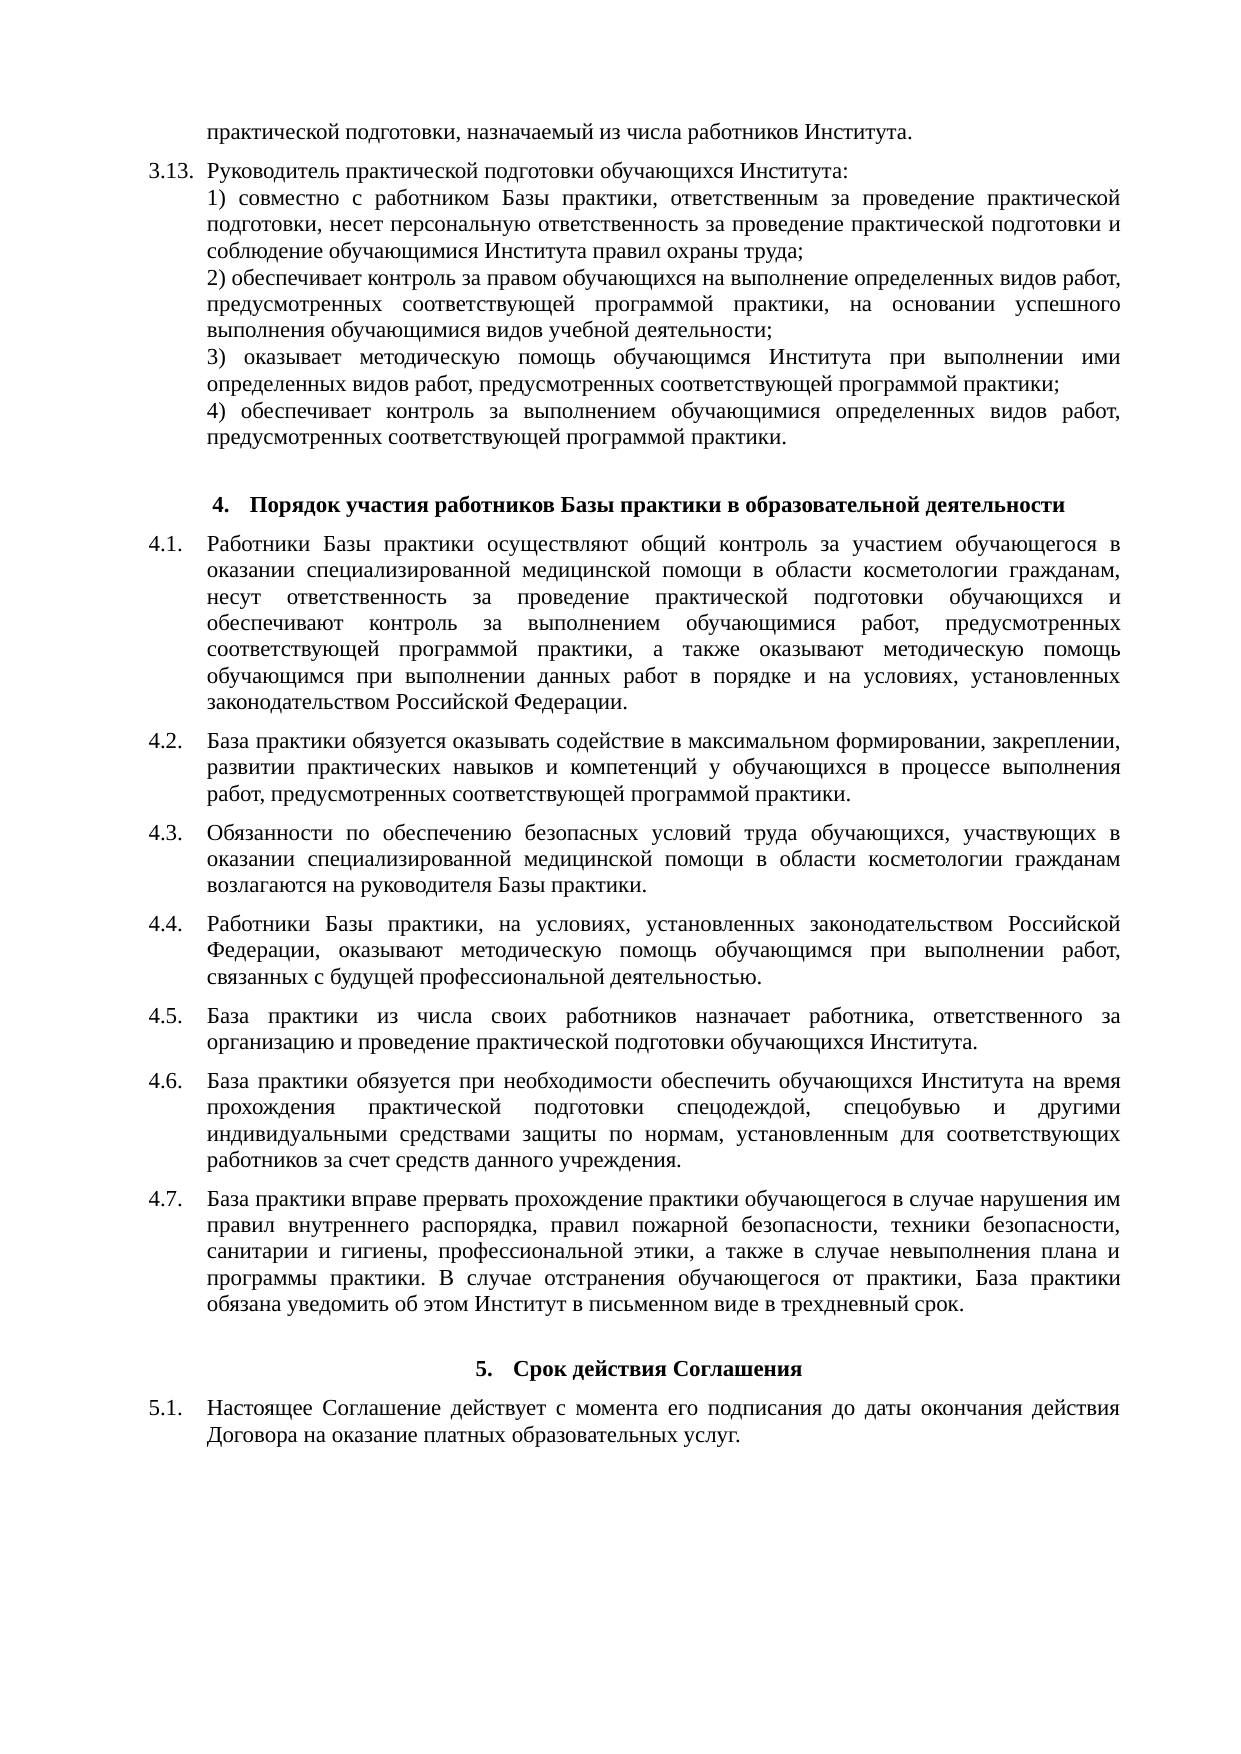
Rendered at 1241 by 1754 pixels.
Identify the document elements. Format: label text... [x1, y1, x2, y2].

list Срок действия Соглашения [156, 1356, 1122, 1382]
list Порядок участия работников Базы практики в образовательной деятельности [156, 491, 1122, 518]
list База практики обязуется оказывать содействие в максимальном формировании, закреплении, развитии практических навыков и компетенций у обучающихся в процессе выполнения работ, предусмотренных соответствующей программой практики. [148, 727, 1122, 806]
list Руководитель практической подготовки обучающихся Института: [148, 157, 1122, 183]
list 2) обеспечивает контроль за правом обучающихся на выполнение определенных видов работ, предусмотренных соответствующей программой практики, на основании успешного выполнения обучающимися видов учебной деятельности; [148, 264, 1122, 343]
list 1) совместно с работником Базы практики, ответственным за проведение практической подготовки, несет персональную ответственность за проведение практической подготовки и соблюдение обучающимися Института правил охраны труда; [148, 184, 1122, 263]
list База практики вправе прервать прохождение практики обучающегося в случае нарушения им правил внутреннего распорядка, правил пожарной безопасности, техники безопасности, санитарии и гигиены, профессиональной этики, а также в случае невыполнения плана и программы практики. В случае отстранения обучающегося от практики, База практики обязана уведомить об этом Институт в письменном виде в трехдневный срок. [148, 1185, 1122, 1317]
list Работники Базы практики осуществляют общий контроль за участием обучающегося в оказании специализированной медицинской помощи в области косметологии гражданам, несут ответственность за проведение практической подготовки обучающихся и обеспечивают контроль за выполнением обучающимися работ, предусмотренных соответствующей программой практики, а также оказывают методическую помощь обучающимся при выполнении данных работ в порядке и на условиях, установленных законодательством Российской Федерации. [148, 530, 1122, 714]
list База практики из числа своих работников назначает работника, ответственного за организацию и проведение практической подготовки обучающихся Института. [148, 1002, 1122, 1054]
list 4) обеспечивает контроль за выполнением обучающимися определенных видов работ, предусмотренных соответствующей программой практики. [148, 397, 1122, 449]
list База практики обязуется при необходимости обеспечить обучающихся Института на время прохождения практической подготовки спецодеждой, спецобувью и другими индивидуальными средствами защиты по нормам, установленным для соответствующих работников за счет средств данного учреждения. [148, 1067, 1122, 1172]
list Работники Базы практики, на условиях, установленных законодательством Российской Федерации, оказывают методическую помощь обучающимся при выполнении работ, связанных с будущей профессиональной деятельностью. [148, 910, 1122, 989]
list практической подготовки, назначаемый из числа работников Института. [148, 118, 1122, 144]
list 3) оказывает методическую помощь обучающимся Института при выполнении ими определенных видов работ, предусмотренных соответствующей программой практики; [148, 343, 1122, 396]
list Обязанности по обеспечению безопасных условий труда обучающихся, участвующих в оказании специализированной медицинской помощи в области косметологии гражданам возлагаются на руководителя Базы практики. [148, 819, 1122, 898]
list Настоящее Соглашение действует с момента его подписания до даты окончания действия Договора на оказание платных образовательных услуг. [148, 1394, 1122, 1447]
